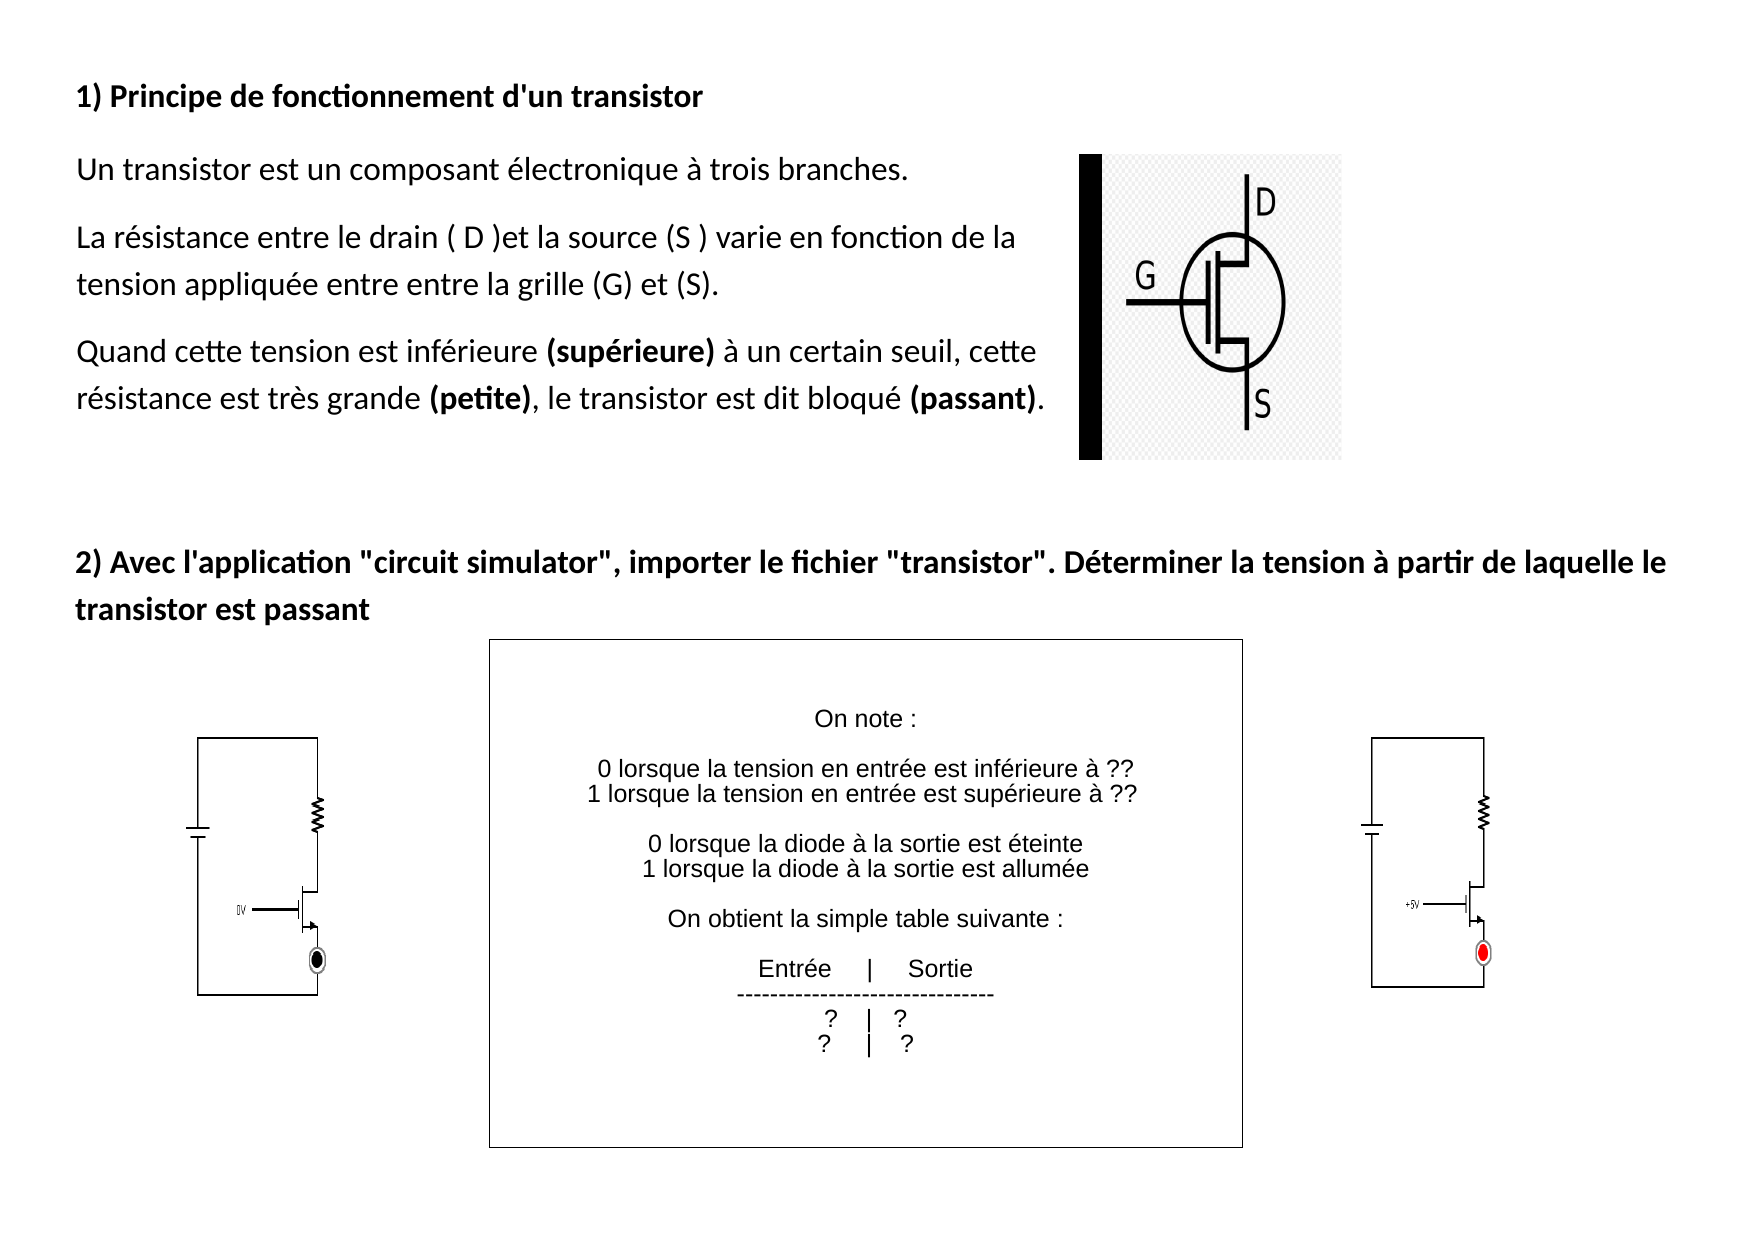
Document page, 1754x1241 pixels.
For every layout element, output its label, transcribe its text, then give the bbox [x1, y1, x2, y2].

picture [119, 652, 347, 1104]
text Un transistor est un composant électronique à trois branches. [76, 148, 1058, 189]
picture [1079, 154, 1302, 460]
picture [1300, 640, 1514, 1095]
text La résistance entre le drain ( D )et la source (S ) varie en fonction de la tension appliquée entre entre la grille (G) et (S). [76, 216, 1058, 303]
text Quand cette tension est inférieure (supérieure) à un certain seuil, cette résistance est très grande (petite), le transistor est dit bloqué (passant). [76, 330, 1058, 418]
text 2) Avec l'application "circuit simulator", importer le fichier "transistor". Déterminer la tension à partir de laquelle le transistor est passant [75, 541, 1679, 629]
text 1) Principe de fonctionnement d'un transistor [75, 75, 1679, 116]
